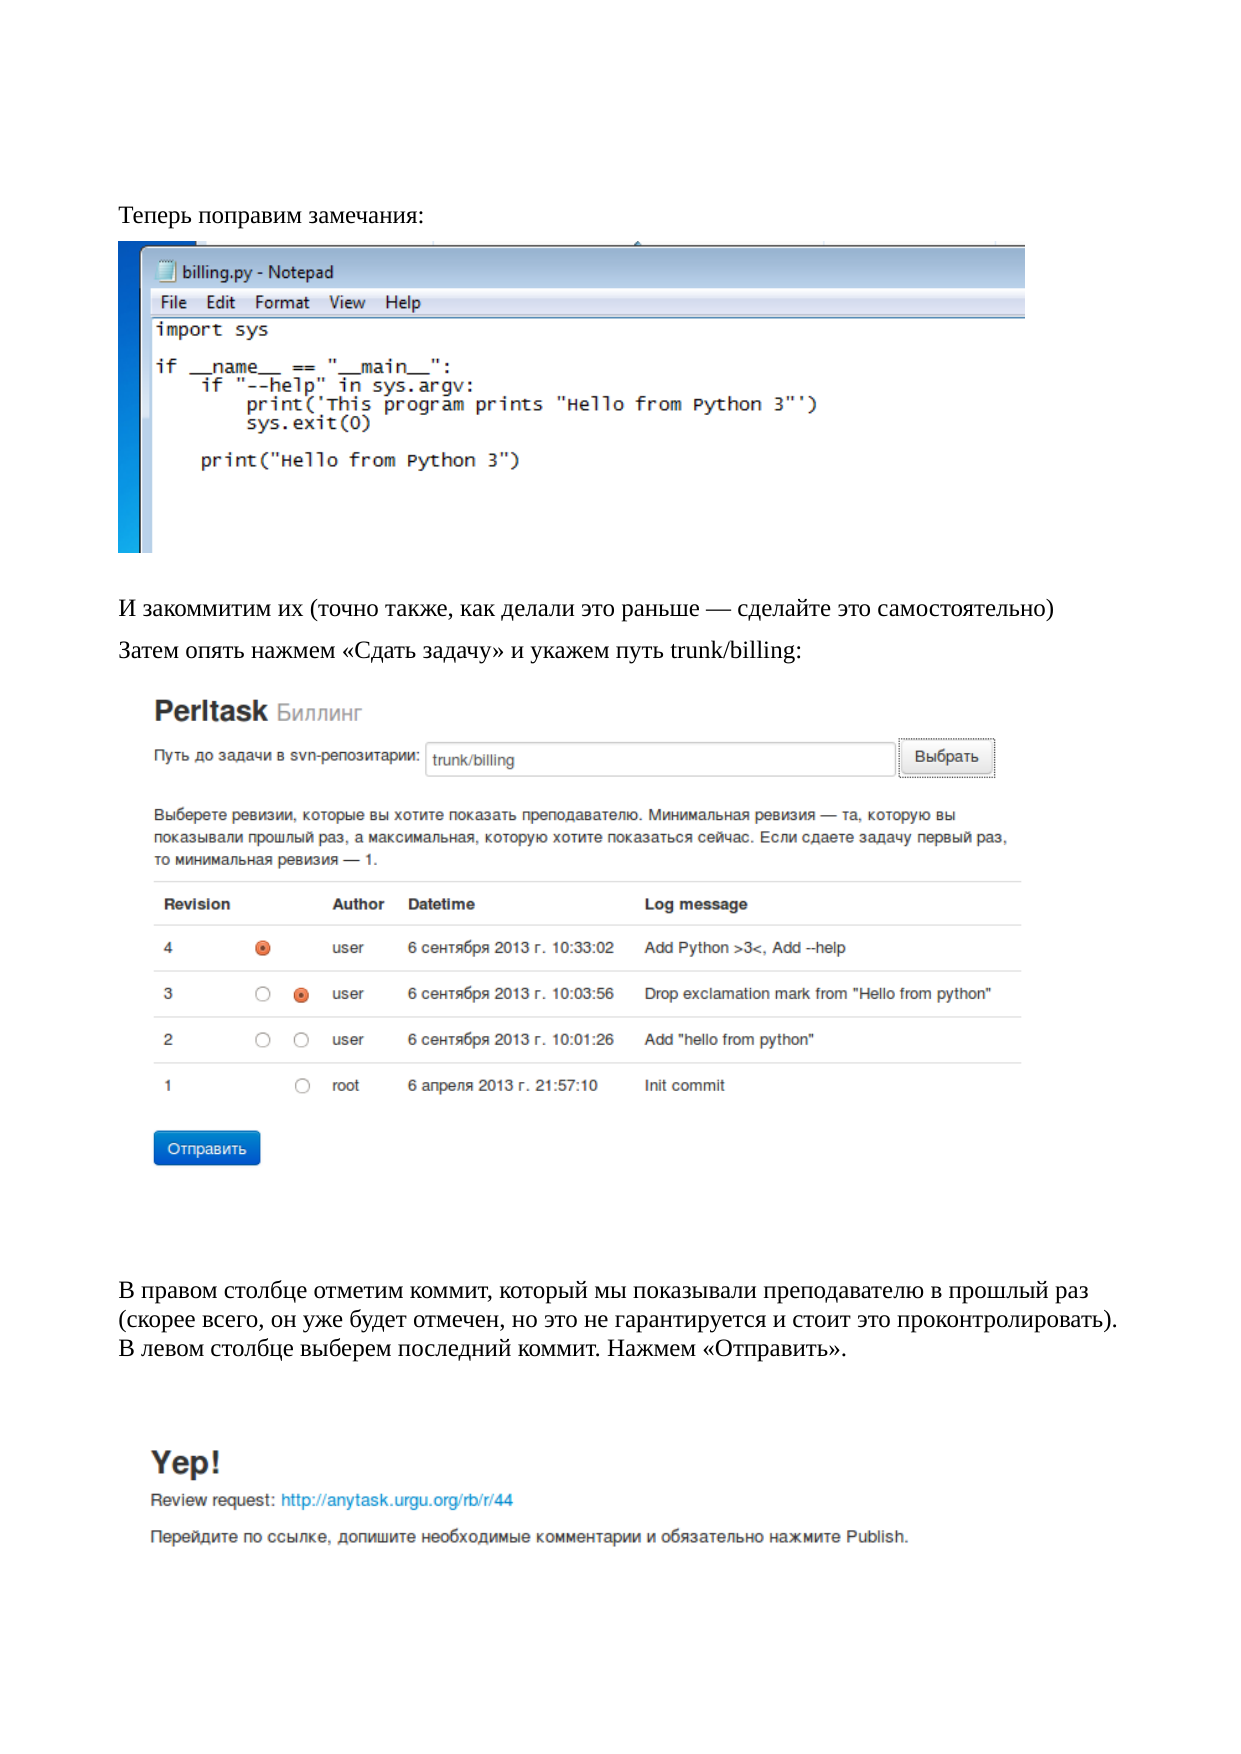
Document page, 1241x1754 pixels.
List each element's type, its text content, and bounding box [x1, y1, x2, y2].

picture [118, 676, 1123, 1235]
text В правом столбце отметим коммит, который мы показывали преподавателю в прошлый раз (скорее всего, он уже будет отмечен, но это не гарантируется и стоит это проконтролировать). В левом столбце выберем последний коммит. Нажмем «Отправить». [118, 1275, 1122, 1362]
text Затем опять нажмем «Сдать задачу» и укажем путь trunk/billing: [118, 635, 1122, 663]
text И закоммитим их (точно также, как делали это раньше — сделайте это самостоятельно) [118, 593, 1122, 622]
picture [118, 1433, 958, 1586]
text Теперь поправим замечания: [118, 201, 1122, 229]
picture [118, 241, 1025, 553]
